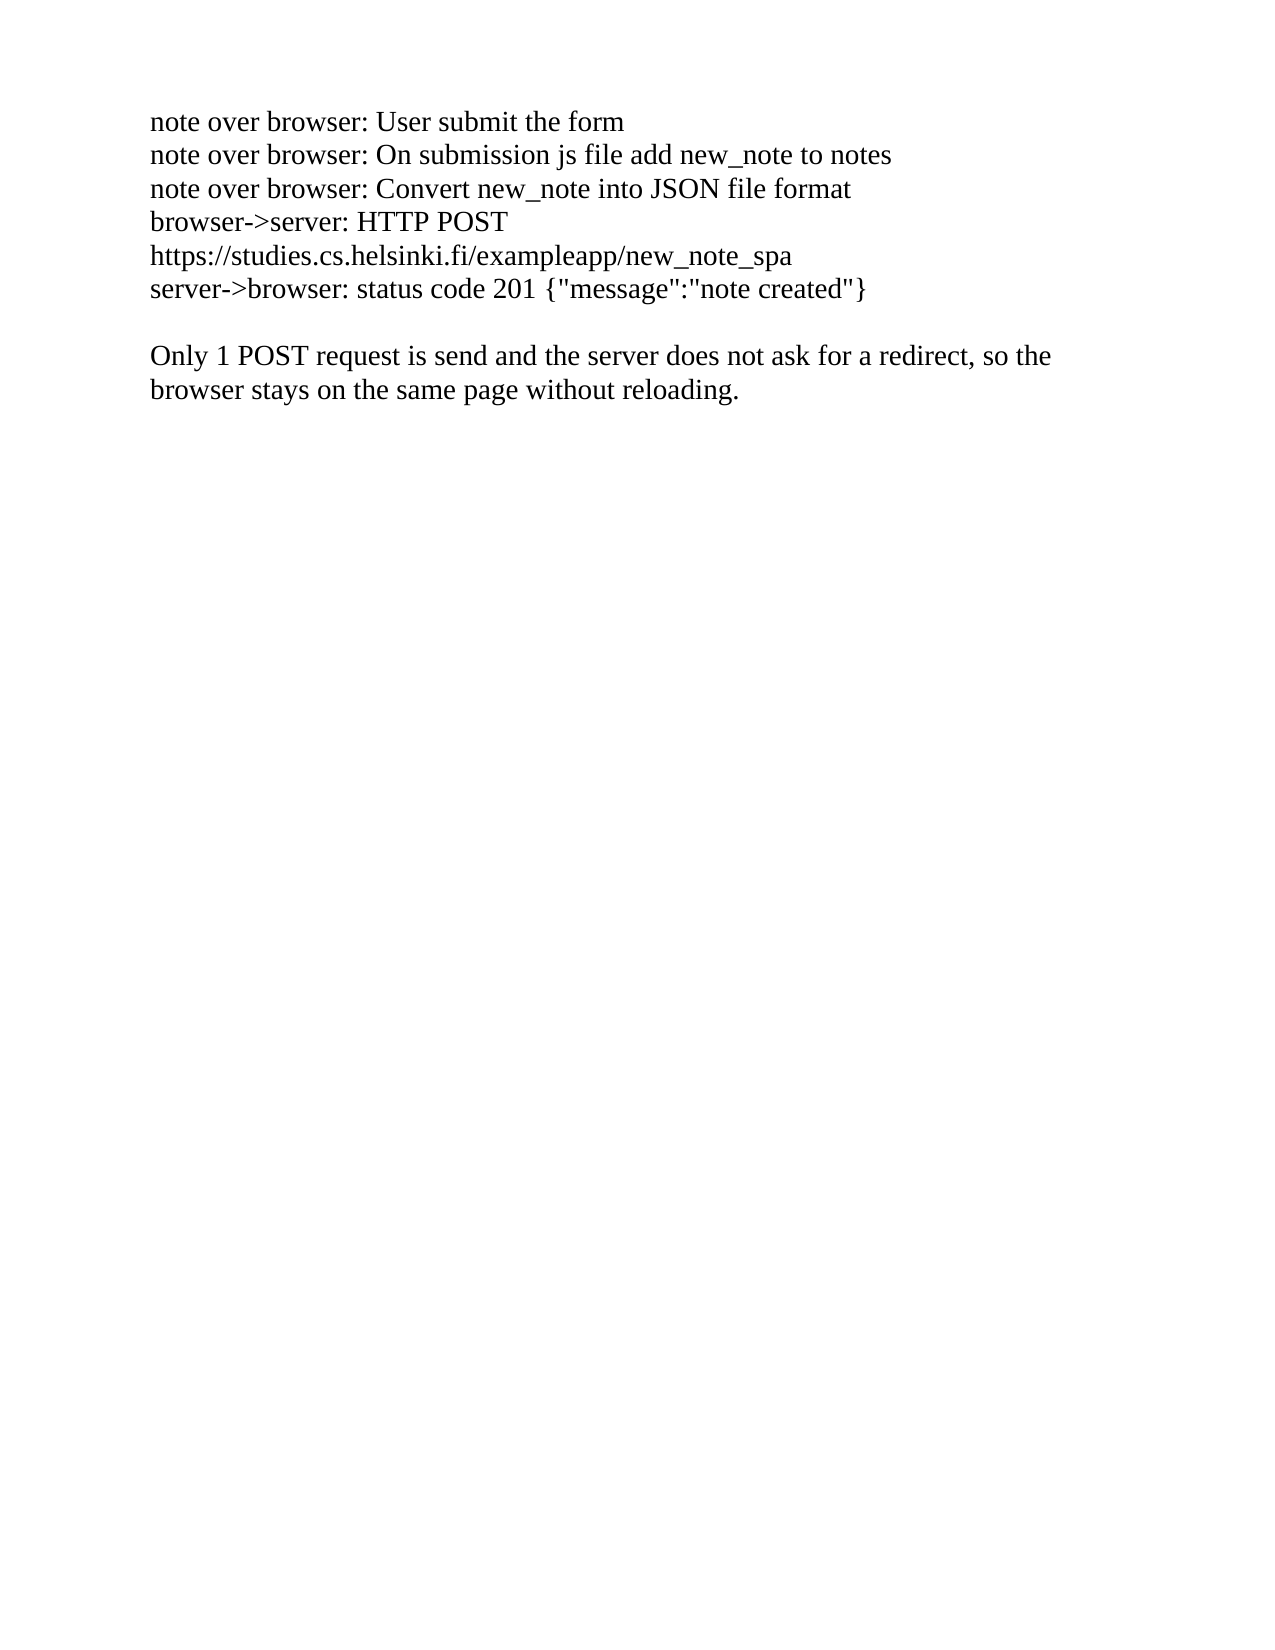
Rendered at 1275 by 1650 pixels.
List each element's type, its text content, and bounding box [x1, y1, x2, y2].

text note over browser: User submit the form [150, 104, 1125, 137]
text Only 1 POST request is send and the server does not ask for a redirect, so the browser stays on the same page without reloading. [150, 338, 1125, 406]
text browser->server: HTTP POST https://studies.cs.helsinki.fi/exampleapp/new_note_spa [150, 204, 1125, 271]
text server->browser: status code 201 {"message":"note created"} [150, 271, 1125, 305]
text note over browser: On submission js file add new_note to notes [150, 137, 1125, 171]
text note over browser: Convert new_note into JSON file format [150, 171, 1125, 204]
